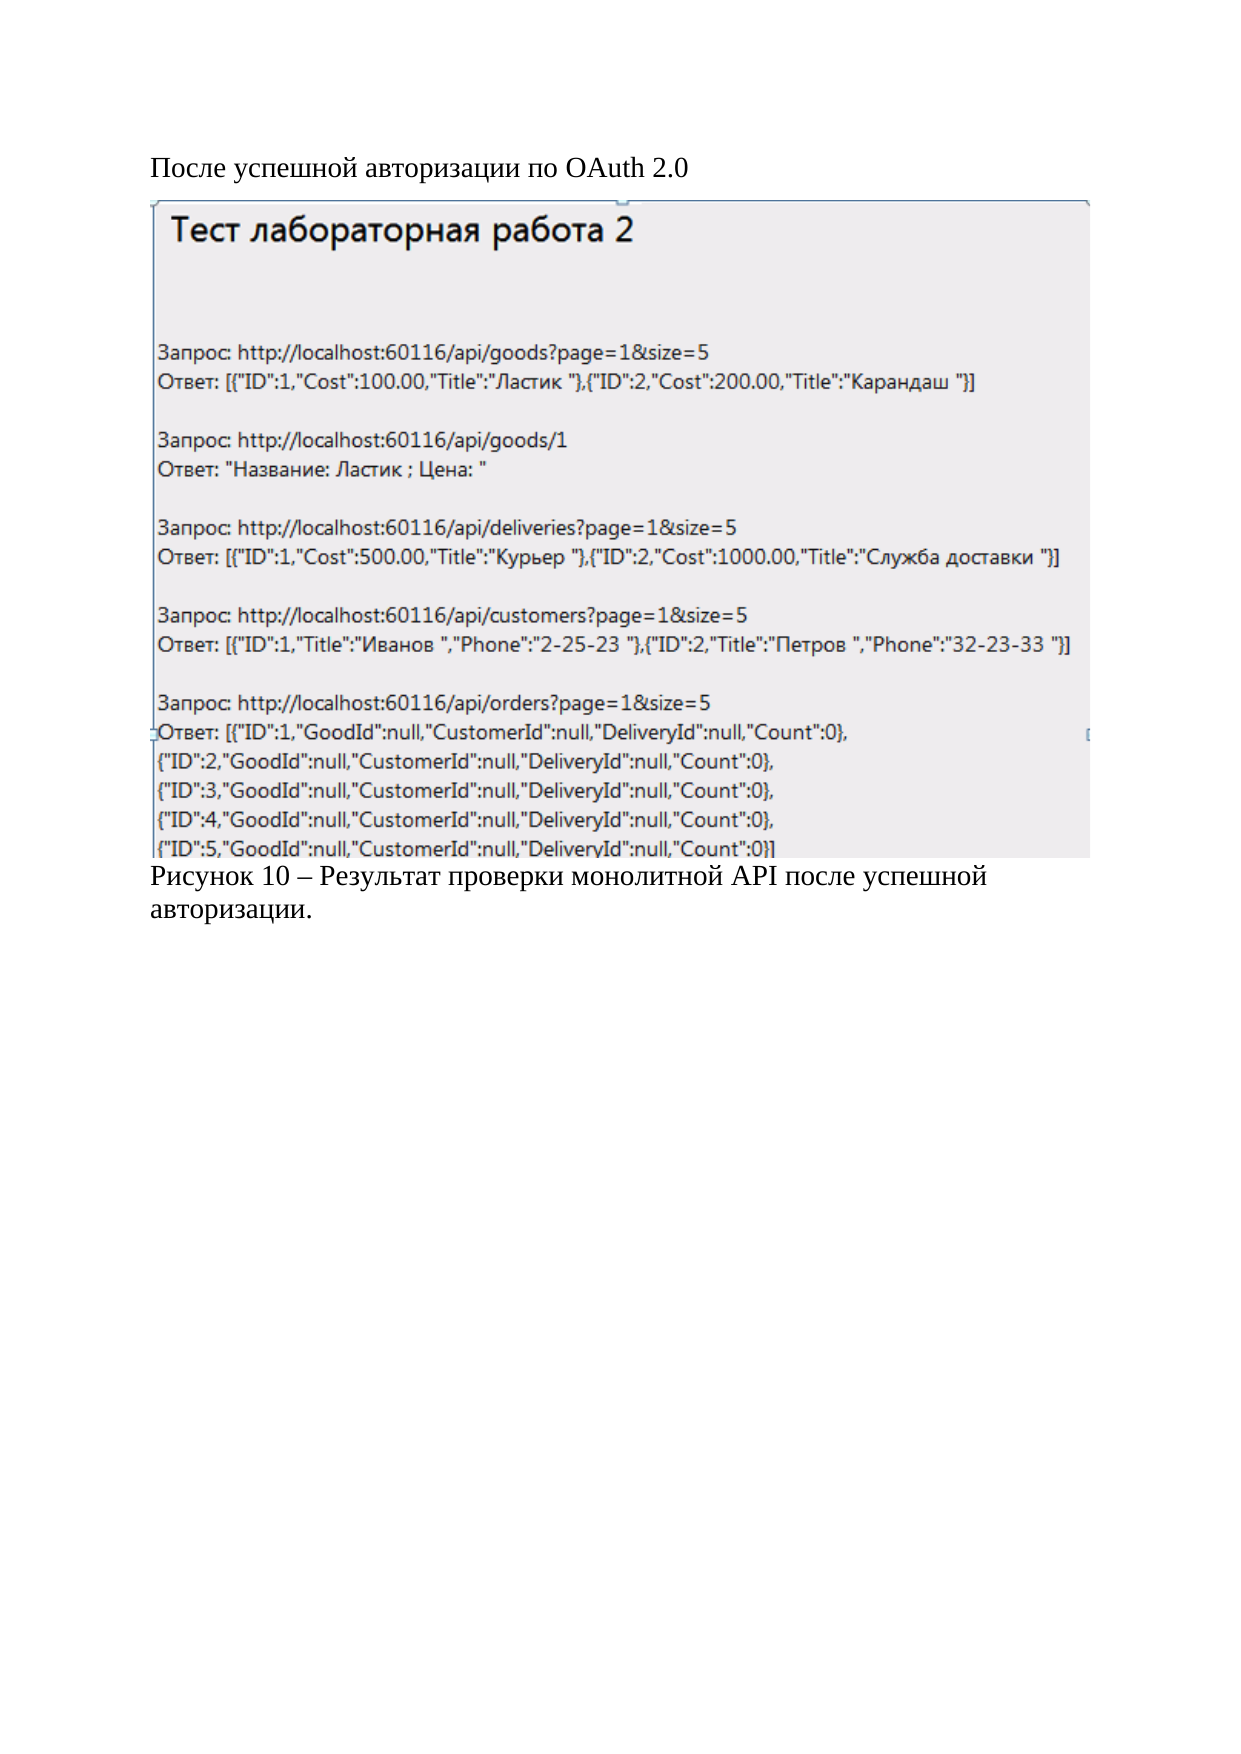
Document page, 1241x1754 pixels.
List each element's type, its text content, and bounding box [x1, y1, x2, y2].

text Рисунок 10 – Результат проверки монолитной API после успешной авторизации. [150, 858, 1090, 925]
text После успешной авторизации по OAuth 2.0 [150, 150, 1090, 183]
